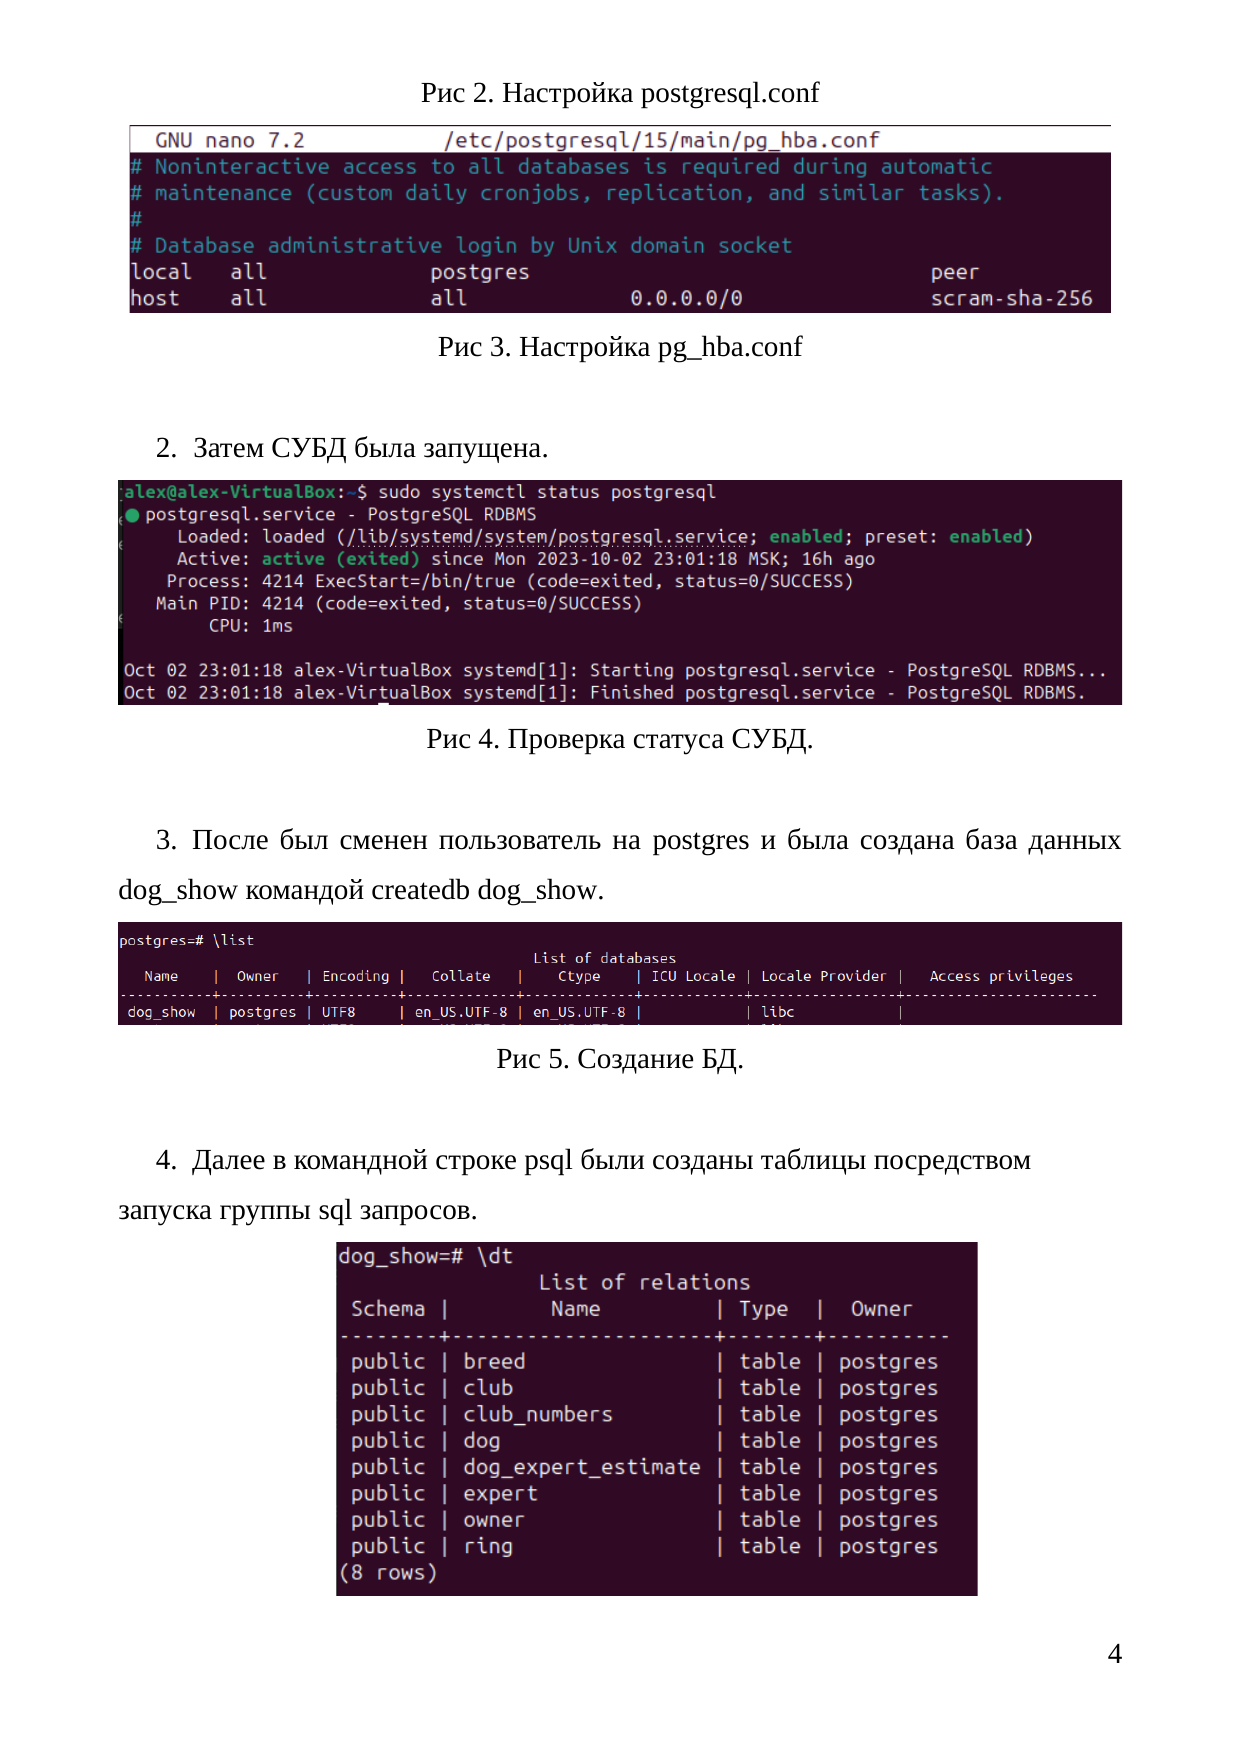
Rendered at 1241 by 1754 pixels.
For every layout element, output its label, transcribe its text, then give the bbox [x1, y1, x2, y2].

list Затем СУБД была запущена. [156, 430, 1122, 464]
list После был сменен пользователь на postgres и была создана база данных dog_show командой createdb dog_show. [118, 822, 1122, 906]
text Рис 2. Настройка postgresql.conf [118, 75, 1122, 108]
list Далее в командной строке psql были созданы таблицы посредством запуска группы sql запросов. [118, 1142, 1122, 1226]
text Рис 3. Настройка pg_hba.conf [118, 329, 1122, 363]
text Рис 5. Создание БД. [118, 1041, 1122, 1075]
text Рис 4. Проверка статуса СУБД. [118, 721, 1122, 755]
